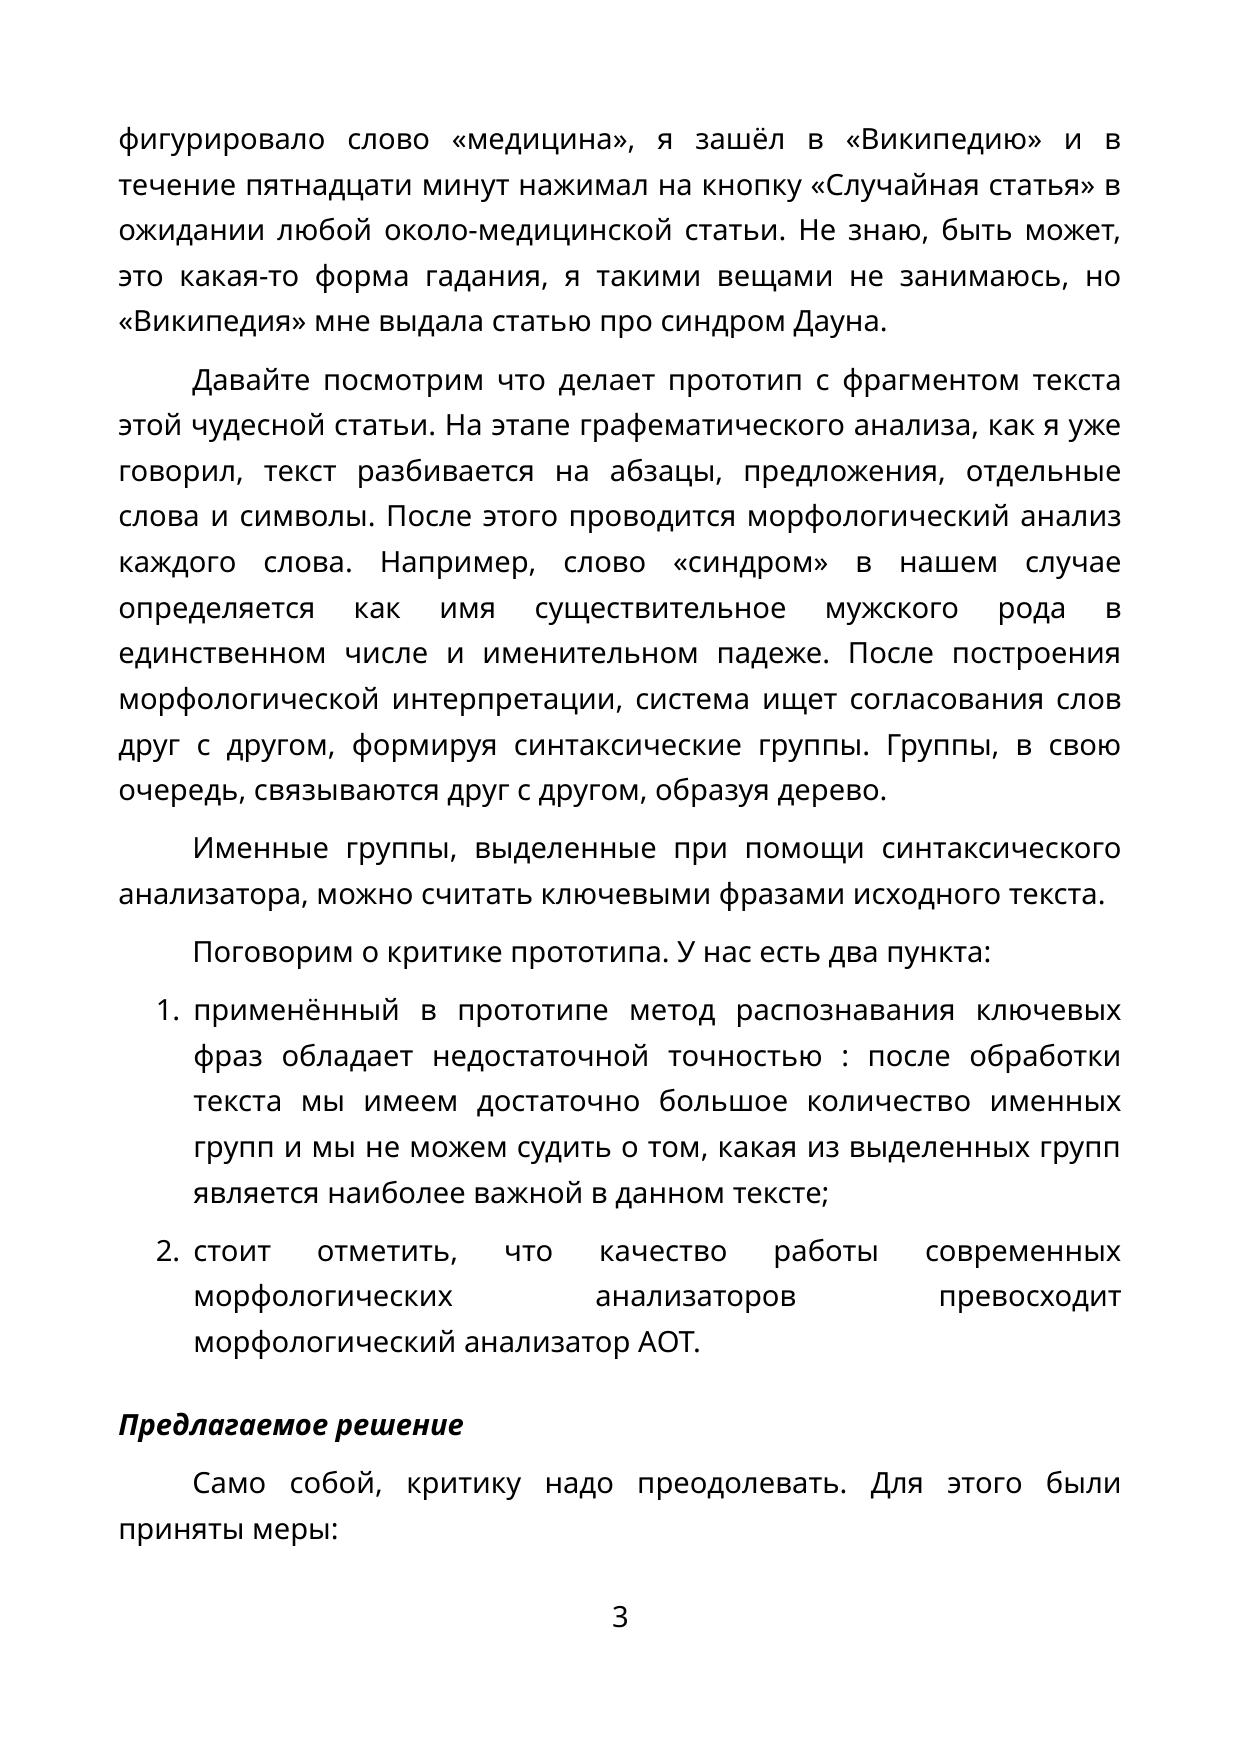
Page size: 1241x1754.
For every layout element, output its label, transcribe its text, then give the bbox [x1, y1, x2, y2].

text Давайте посмотрим что делает прототип с фрагментом текста этой чудесной статьи. На этапе графематического анализа, как я уже говорил, текст разбивается на абзацы, предложения, отдельные слова и символы. После этого проводится морфологический анализ каждого слова. Например, слово «синдром» в нашем случае определяется как имя существительное мужского рода в единственном числе и именительном падеже. После построения морфологической интерпретации, система ищет согласования слов друг с другом, формируя синтаксические группы. Группы, в свою очередь, связываются друг с другом, образуя дерево. [118, 359, 1122, 809]
subtitle Предлагаемое решение [118, 1404, 1122, 1444]
text фигурировало слово «медицина», я зашёл в «Википедию» и в течение пятнадцати минут нажимал на кнопку «Случайная статья» в ожидании любой около-медицинской статьи. Не знаю, быть может, это какая-то форма гадания, я такими вещами не занимаюсь, но «Википедия» мне выдала статью про синдром Дауна. [118, 118, 1122, 340]
text Именные группы, выделенные при помощи синтаксического анализатора, можно считать ключевыми фразами исходного текста. [118, 827, 1122, 913]
list применённый в прототипе метод распознавания ключевых фраз обладает недостаточной точностью : после обработки текста мы имеем достаточно большое количество именных групп и мы не можем судить о том, какая из выделенных групп является наиболее важной в данном тексте; [156, 989, 1122, 1212]
text Поговорим о критике прототипа. У нас есть два пункта: [118, 931, 1122, 971]
text Само собой, критику надо преодолевать. Для этого были приняты меры: [118, 1462, 1122, 1548]
list стоит отметить, что качество работы современных морфологических анализаторов превосходит морфологический анализатор АОТ. [156, 1230, 1122, 1361]
